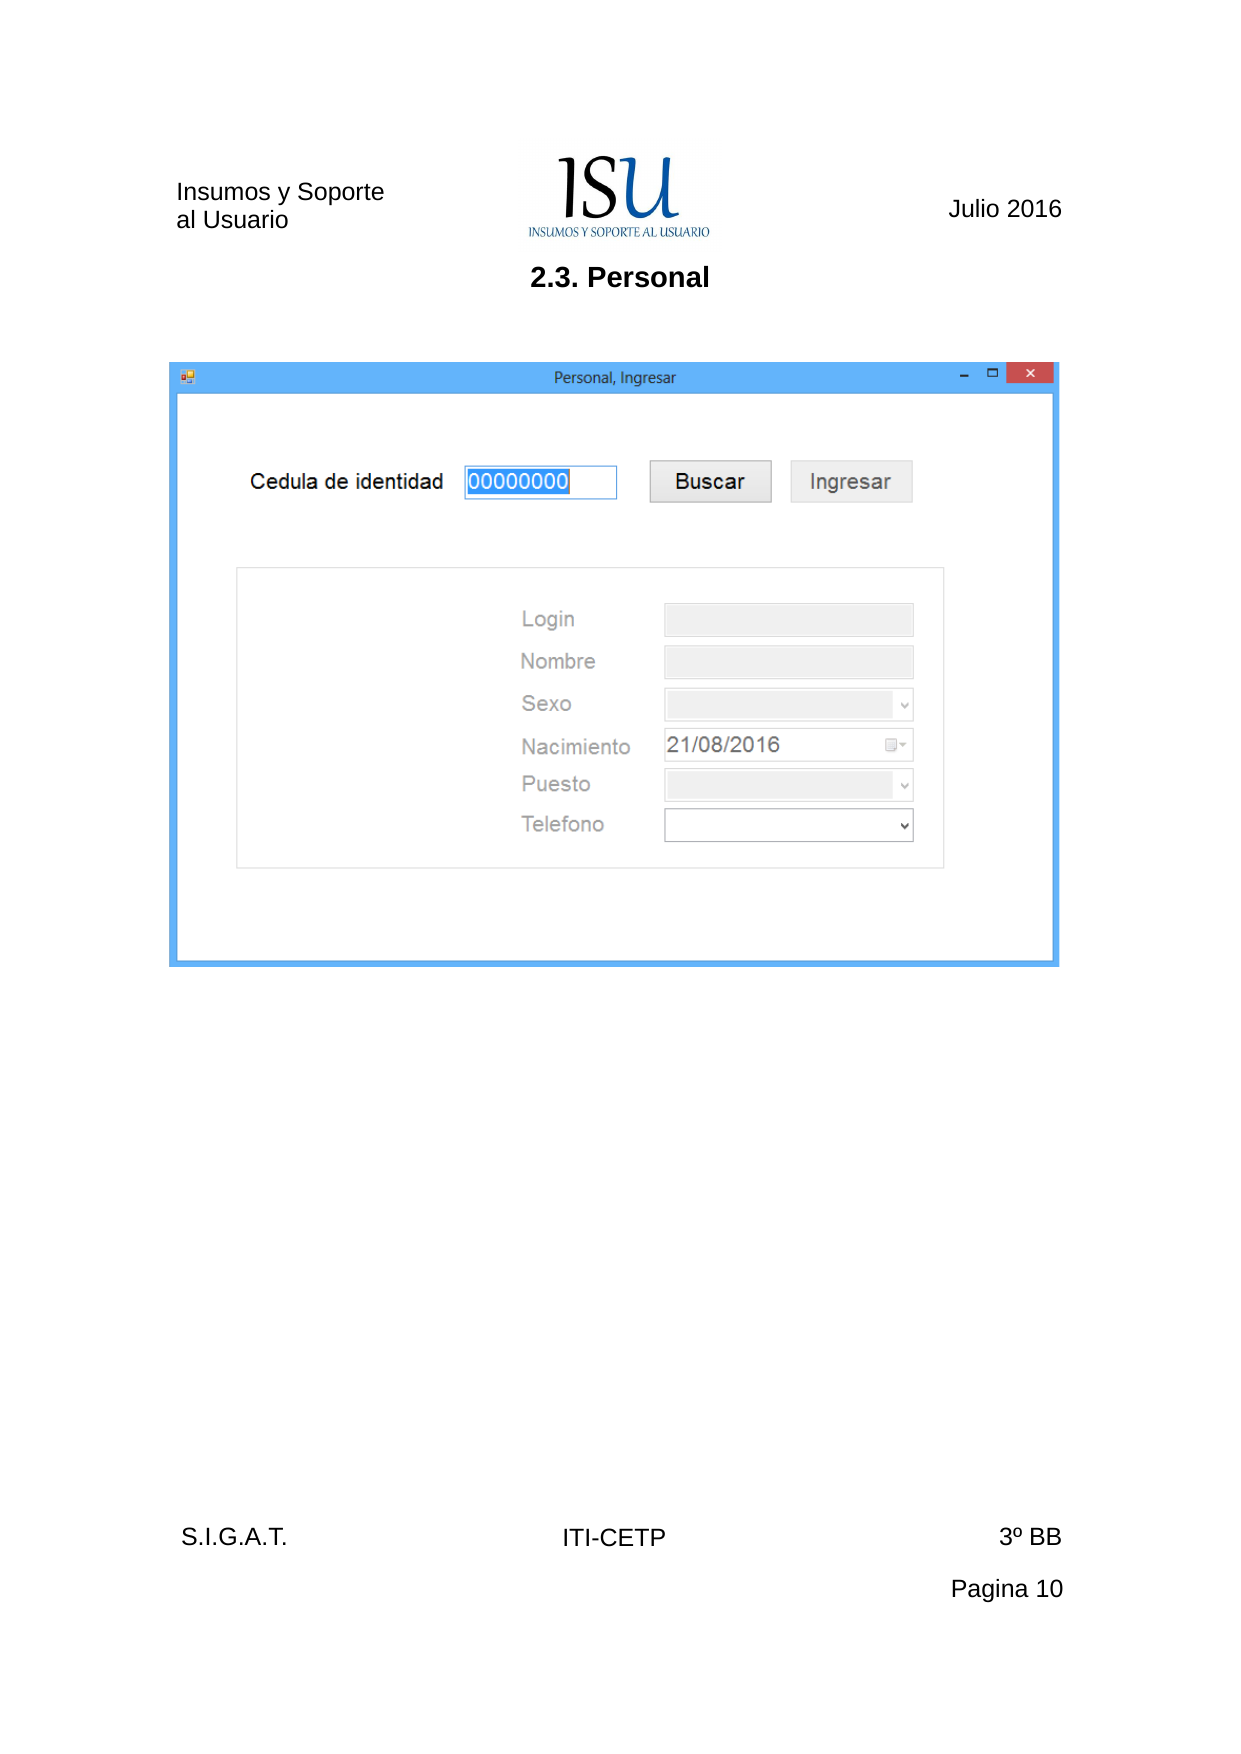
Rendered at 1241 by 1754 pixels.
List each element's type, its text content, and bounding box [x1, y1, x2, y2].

text 2.3. Personal [177, 260, 1063, 293]
picture [517, 138, 723, 252]
